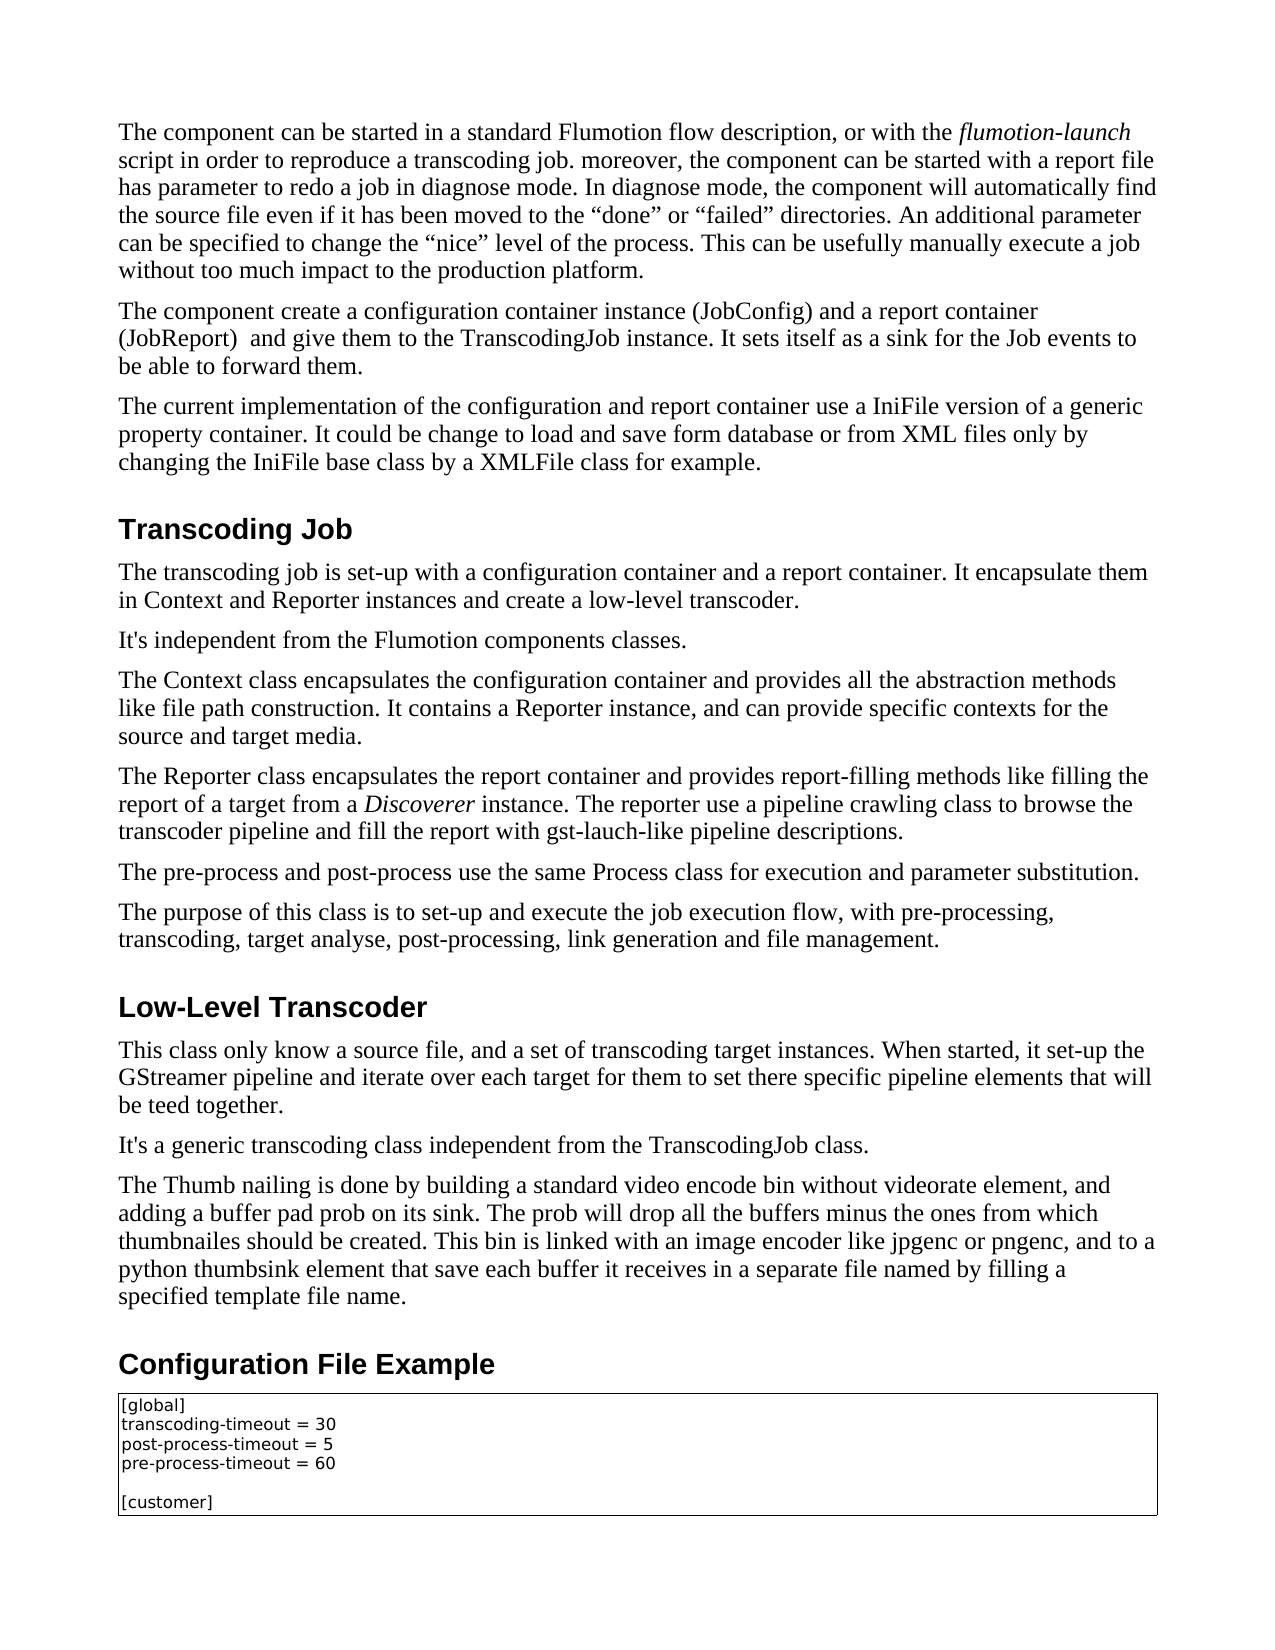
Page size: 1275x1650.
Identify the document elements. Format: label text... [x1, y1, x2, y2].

text It's a generic transcoding class independent from the TranscodingJob class. [118, 1131, 1157, 1159]
text The component can be started in a standard Flumotion flow description, or with the flumotion-launch script in order to reproduce a transcoding job. moreover, the component can be started with a report file has parameter to redo a job in diagnose mode. In diagnose mode, the component will automatically find the source file even if it has been moved to the “done” or “failed” directories. An additional parameter can be specified to change the “nice” level of the process. This can be usefully manually execute a job without too much impact to the production platform. [118, 118, 1157, 284]
text This class only know a source file, and a set of transcoding target instances. When started, it set-up the GStreamer pipeline and iterate over each target for them to set there specific pipeline elements that will be teed together. [118, 1036, 1157, 1119]
text The Thumb nailing is done by building a standard video encode bin without videorate element, and adding a buffer pad prob on its sink. The prob will drop all the buffers minus the ones from which thumbnailes should be created. This bin is linked with an image encoder like jpgenc or pngenc, and to a python thumbsink element that save each buffer it receives in a separate file named by filling a specified template file name. [118, 1172, 1157, 1310]
text The Context class encapsulates the configuration container and provides all the abstraction methods like file path construction. It contains a Reporter instance, and can provide specific contexts for the source and target media. [118, 666, 1157, 749]
text The pre-process and post-process use the same Process class for execution and parameter substitution. [118, 858, 1157, 885]
text The Reporter class encapsulates the report container and provides report-filling methods like filling the report of a target from a Discoverer instance. The reporter use a pipeline crawling class to browse the transcoder pipeline and fill the report with gst-lauch-like pipeline descriptions. [118, 762, 1157, 845]
subtitle Low-Level Transcoder [118, 991, 1157, 1023]
text The current implementation of the configuration and report container use a IniFile version of a generic property container. It could be change to load and save form database or from XML files only by changing the IniFile base class by a XMLFile class for example. [118, 392, 1157, 476]
subtitle Transcoding Job [118, 513, 1157, 546]
subtitle Configuration File Example [118, 1348, 1157, 1380]
text [global] transcoding-timeout = 30 post-process-timeout = 5 pre-process-timeout = 60 [customer] [119, 1394, 1157, 1515]
text The purpose of this class is to set-up and execute the job execution flow, with pre-processing, transcoding, target analyse, post-processing, link generation and file management. [118, 898, 1157, 953]
text It's independent from the Flumotion components classes. [118, 626, 1157, 654]
text The transcoding job is set-up with a configuration container and a report container. It encapsulate them in Context and Reporter instances and create a low-level transcoder. [118, 558, 1157, 614]
text The component create a configuration container instance (JobConfig) and a report container (JobReport) and give them to the TranscodingJob instance. It sets itself as a sink for the Job events to be able to forward them. [118, 297, 1157, 380]
